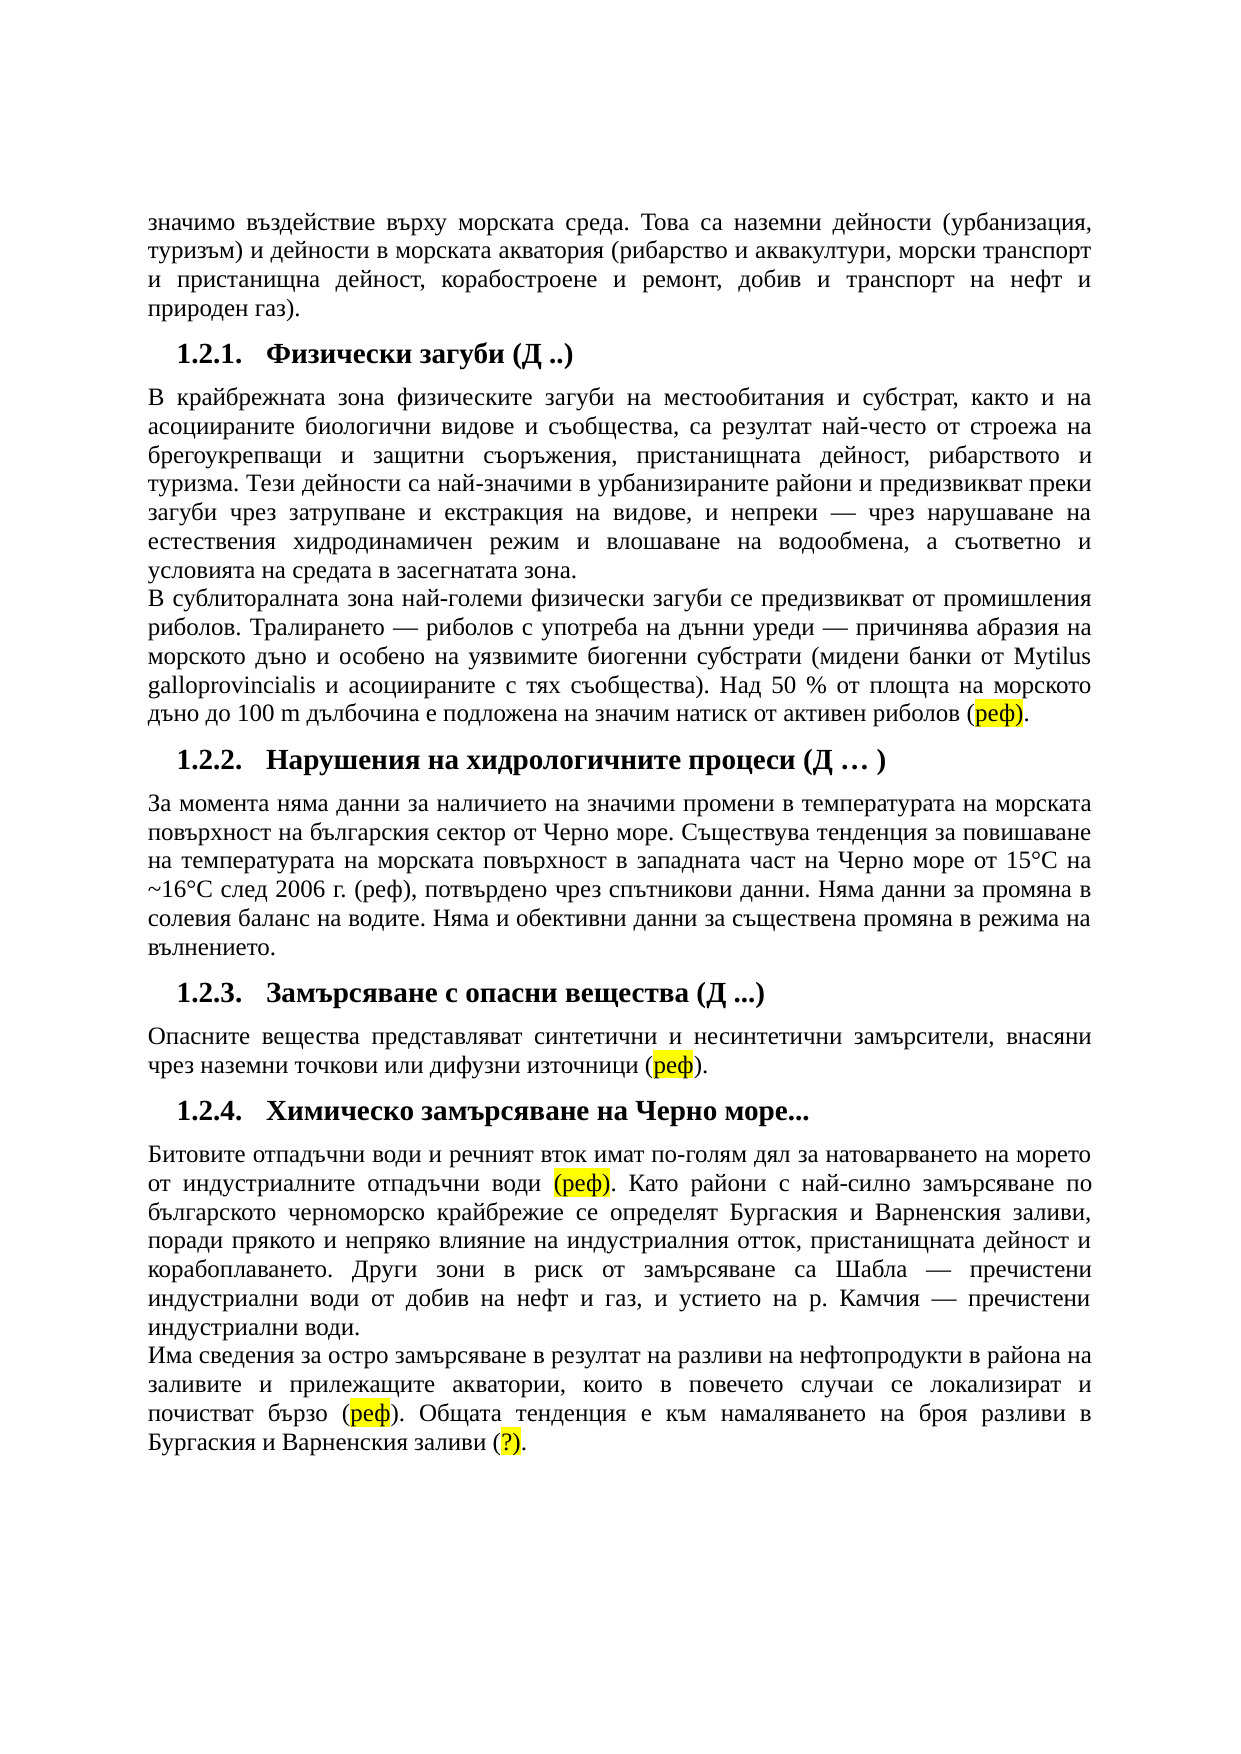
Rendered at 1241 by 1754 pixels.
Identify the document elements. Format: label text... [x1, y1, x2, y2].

text За момента няма данни за наличието на значими промени в температурата на морската повърхност на българския сектор от Черно море. Съществува тенденция за повишаване на температурата на морската повърхност в западната част на Черно море от 15°C на ~16°C след 2006 г. (реф), потвърдено чрез спътникови данни. Няма данни за промяна в солевия баланс на водите. Няма и обективни данни за съществена промяна в режима на вълнението. [148, 788, 1093, 960]
text значимо въздействие върху морската среда. Това са наземни дейности (урбанизация, туризъм) и дейности в морската акватория (рибарство и аквакултури, морски транспорт и пристанищна дейност, корабостроене и ремонт, добив и транспорт на нефт и природен газ). [148, 207, 1093, 322]
subtitle Физически загуби (Д ..) [242, 336, 1093, 370]
subtitle Замърсяване с опасни вещества (Д ...) [242, 975, 1093, 1008]
subtitle Нарушения на хидрологичните процеси (Д … ) [242, 742, 1093, 775]
subtitle Химическо замърсяване на Черно море... [242, 1093, 1093, 1127]
text Битовите отпадъчни води и речният вток имат по-голям дял за натоварването на морето от индустриалните отпадъчни води (реф). Като райони с най-силно замърсяване по българското черноморско крайбрежие се определят Бургаския и Варненския заливи, поради прякото и непряко влияние на индустриалния отток, пристанищната дейност и корабоплаването. Други зони в риск от замърсяване са Шабла — пречистени индустриални води от добив на нефт и газ, и устието на р. Камчия — пречистени индустриални води. [148, 1139, 1093, 1340]
text В крайбрежната зона физическите загуби на местообитания и субстрат, както и на асоциираните биологични видове и съобщества, са резултат най-често от строежа на брегоукрепващи и защитни съоръжения, пристанищната дейност, рибарството и туризма. Тези дейности са най-значими в урбанизираните райони и предизвикват преки загуби чрез затрупване и екстракция на видове, и непреки — чрез нарушаване на естествения хидродинамичен режим и влошаване на водообмена, а съответно и условията на средата в засегнатата зона. [148, 382, 1093, 583]
text В сублиторалната зона най-големи физически загуби се предизвикват от промишления риболов. Тралирането — риболов с употреба на дънни уреди — причинява абразия на морското дъно и особено на уязвимите биогенни субстрати (мидени банки от Mytilus galloprovincialis и асоциираните с тях съобщества). Над 50 % от площта на морското дъно до 100 m дълбочина е подложена на значим натиск от активен риболов (реф). [148, 583, 1093, 727]
text Има сведения за остро замърсяване в резултат на разливи на нефтопродукти в района на заливите и прилежащите акватории, които в повечето случаи се локализират и почистват бързо (реф). Общата тенденция е към намаляването на броя разливи в Бургаския и Варненския заливи (?). [148, 1340, 1093, 1455]
text Опасните вещества представляват синтетични и несинтетични замърсители, внасяни чрез наземни точкови или дифузни източници (реф). [148, 1021, 1093, 1078]
